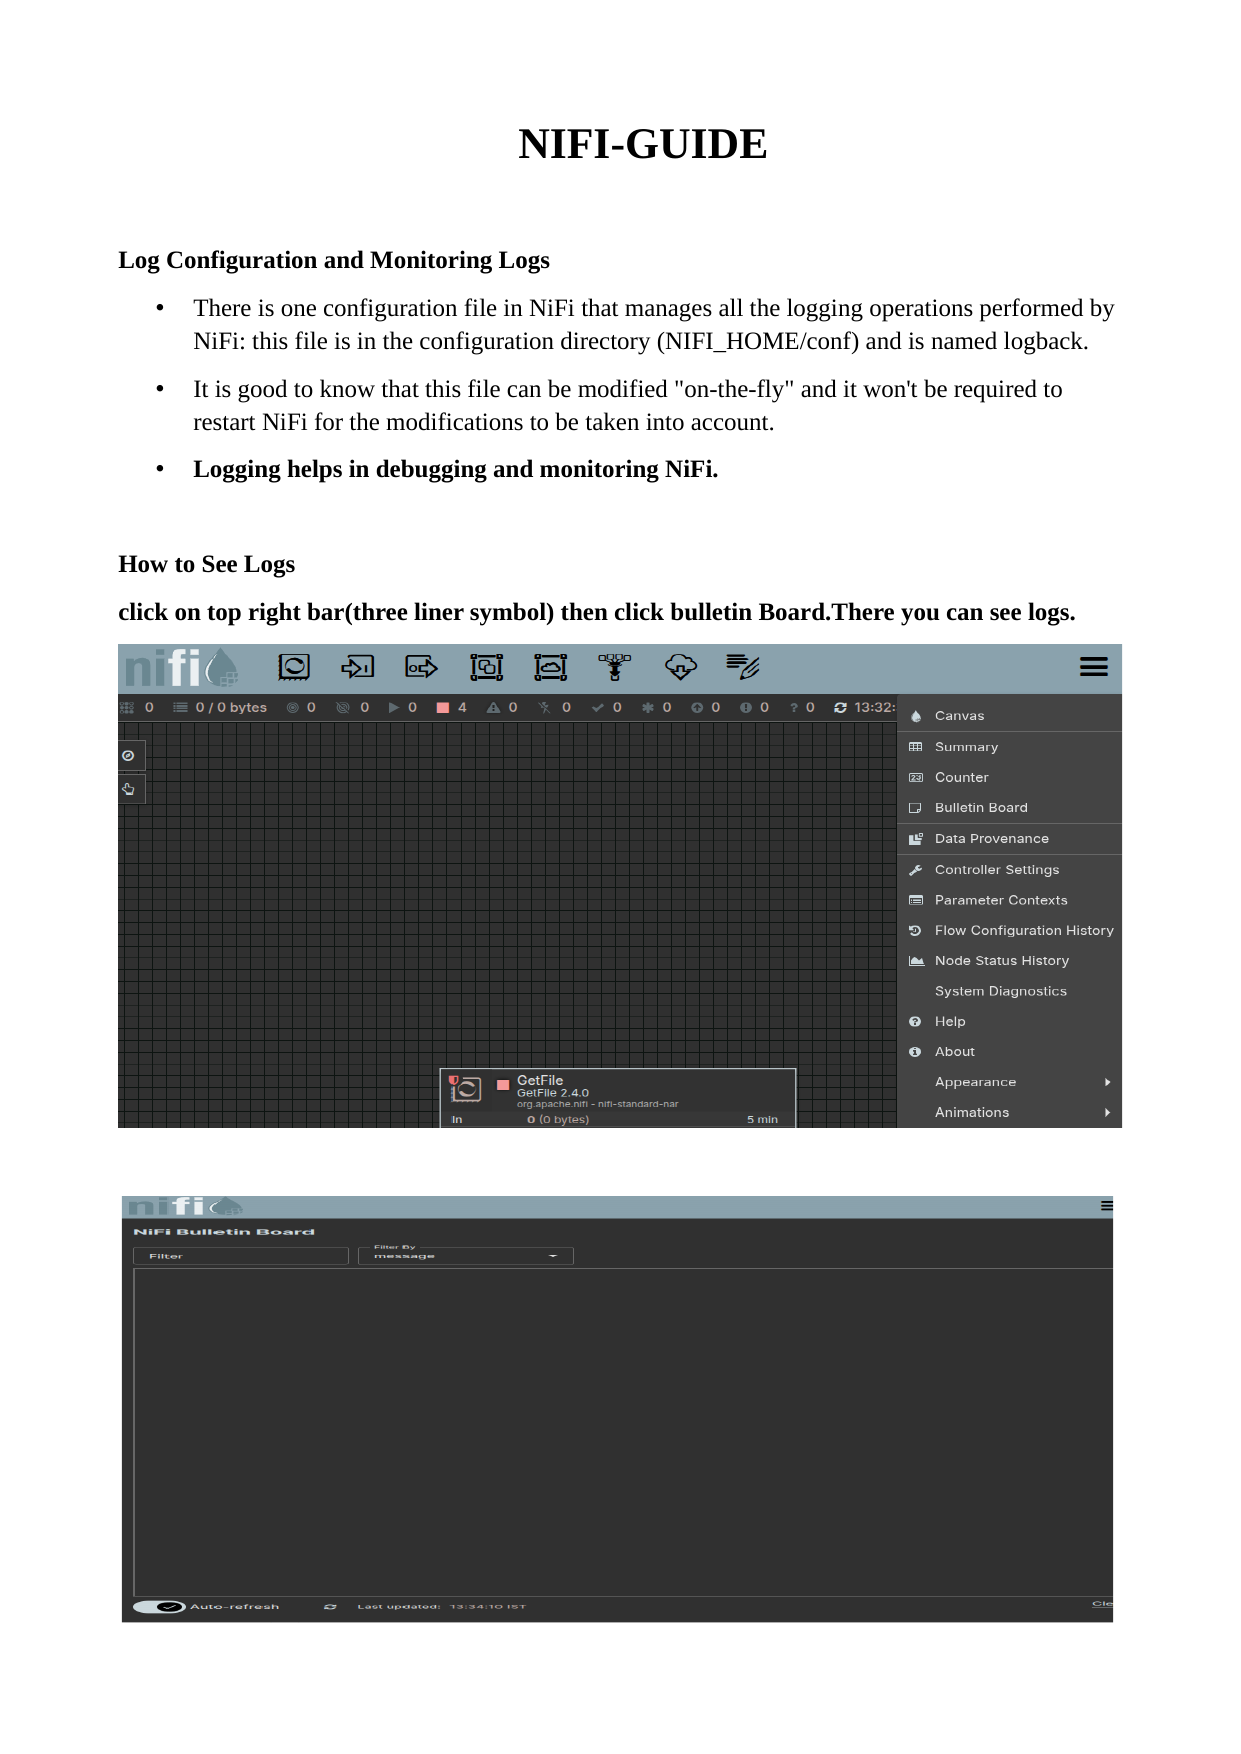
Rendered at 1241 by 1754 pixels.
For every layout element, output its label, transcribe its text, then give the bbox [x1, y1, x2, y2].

list It is good to know that this file can be modified "on-the-fly" and it won't be required to restart NiFi for the modifications to be taken into account. [156, 374, 1122, 436]
list There is one configuration file in NiFi that manages all the logging operations performed by NiFi: this file is in the configuration directory (NIFI_HOME/conf) and is named logback. [156, 293, 1122, 355]
text click on top right bar(three liner symbol) then click bulletin Board.There you can see logs. [118, 597, 1122, 626]
picture [121, 1196, 1114, 1623]
list Logging helps in debugging and monitoring NiFi. [156, 454, 1122, 483]
text How to See Logs [118, 549, 1122, 578]
text Log Configuration and Monitoring Logs [118, 246, 1122, 274]
picture [118, 644, 1123, 1128]
